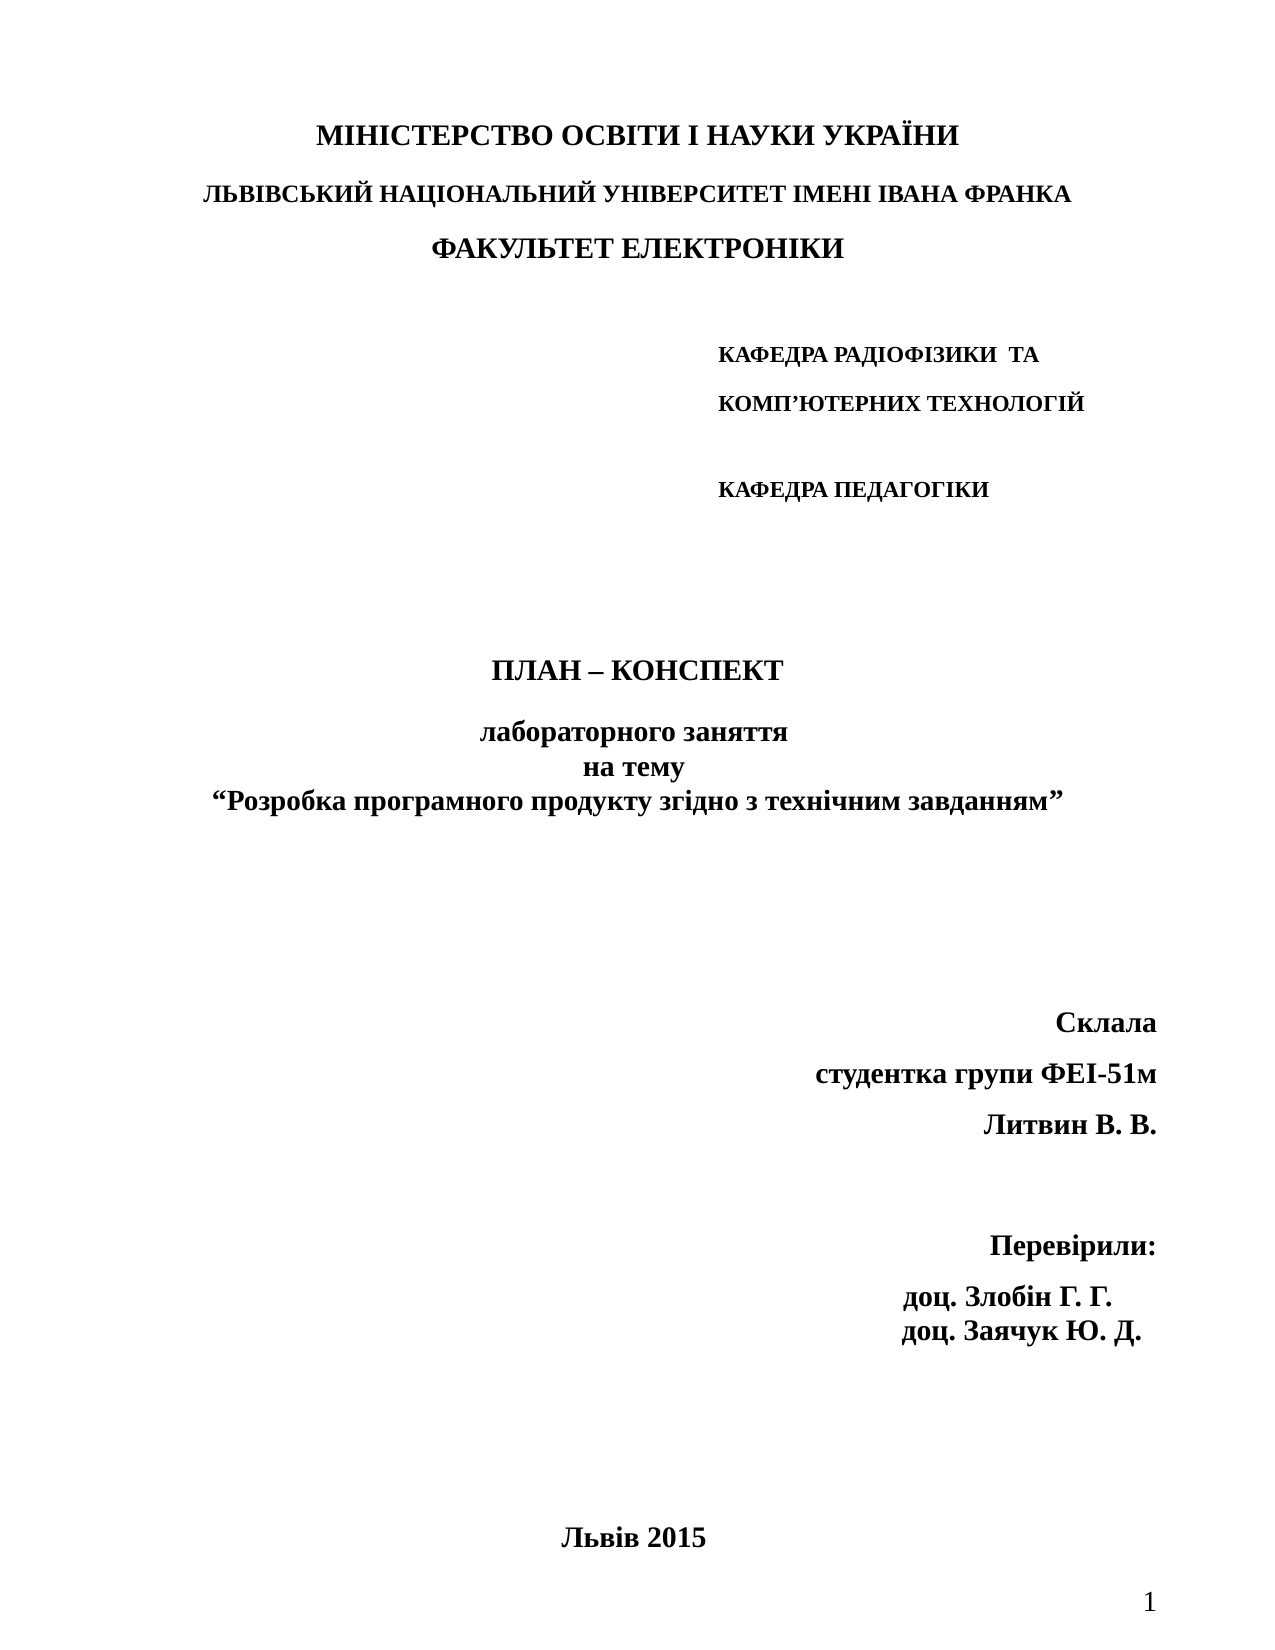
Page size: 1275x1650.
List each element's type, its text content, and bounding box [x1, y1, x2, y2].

text Склала [118, 1004, 1157, 1039]
text КАФЕДРА ПЕДАГОГІКИ [118, 476, 1157, 503]
text ФАКУЛЬТЕТ ЕЛЕКТРОНІКИ [118, 231, 1157, 265]
text доц. Злобін Г. Г. [118, 1279, 1157, 1313]
text КАФЕДРА РАДІОФІЗИКИ ТА КОМП’ЮТЕРНИХ ТЕХНОЛОГІЙ [118, 335, 1157, 416]
text доц. Заячук Ю. Д. [118, 1313, 1157, 1347]
text Львів 2015 [118, 1519, 1157, 1554]
text ПЛАН – КОНСПЕКТ [118, 653, 1157, 687]
text МІНІСТЕРСТВО ОСВІТИ І НАУКИ УКРАЇНИ [118, 118, 1157, 152]
text студентка групи ФЕІ-51м [118, 1056, 1157, 1090]
text ЛЬВІВСЬКИЙ НАЦІОНАЛЬНИЙ УНІВЕРСИТЕТ ІМЕНІ ІВАНА ФРАНКА [118, 179, 1157, 208]
text на тему [118, 748, 1157, 782]
text Литвин В. В. [118, 1107, 1157, 1141]
text лабораторного заняття [118, 714, 1157, 748]
text Перевірили: [118, 1227, 1157, 1262]
text “Розробка програмного продукту згідно з технічним завданням” [118, 782, 1157, 817]
